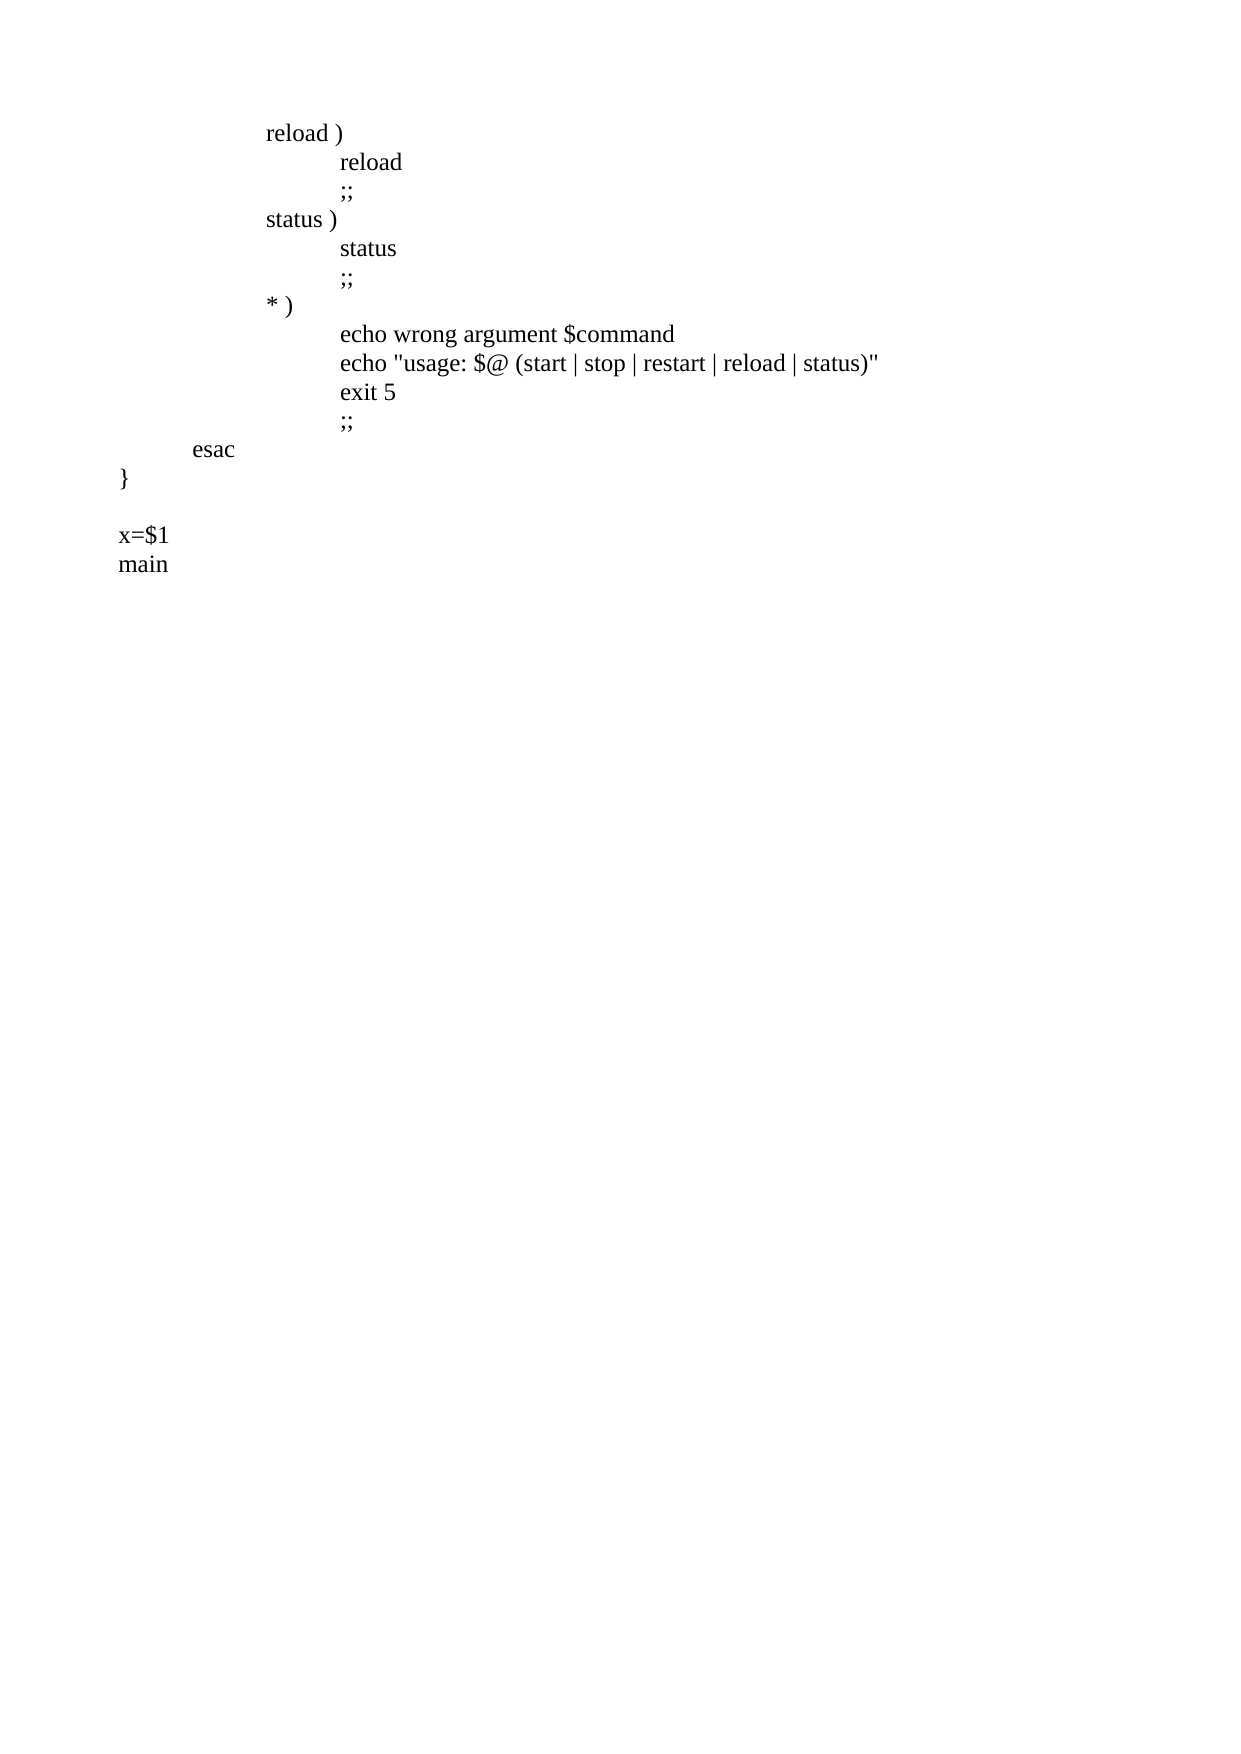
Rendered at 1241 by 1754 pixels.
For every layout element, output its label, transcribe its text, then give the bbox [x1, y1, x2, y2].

text echo "usage: $@ (start | stop | restart | reload | status)" [118, 348, 1122, 377]
text ;; [118, 176, 1122, 204]
text echo wrong argument $command [118, 319, 1122, 348]
text status ) [118, 204, 1122, 233]
text status [118, 233, 1122, 262]
text x=$1 [118, 521, 1122, 549]
text ;; [118, 406, 1122, 434]
text esac [118, 434, 1122, 463]
text * ) [118, 291, 1122, 319]
text ;; [118, 262, 1122, 291]
text reload ) [118, 118, 1122, 147]
text exit 5 [118, 377, 1122, 406]
text } [118, 463, 1122, 492]
text main [118, 549, 1122, 578]
text reload [118, 147, 1122, 176]
